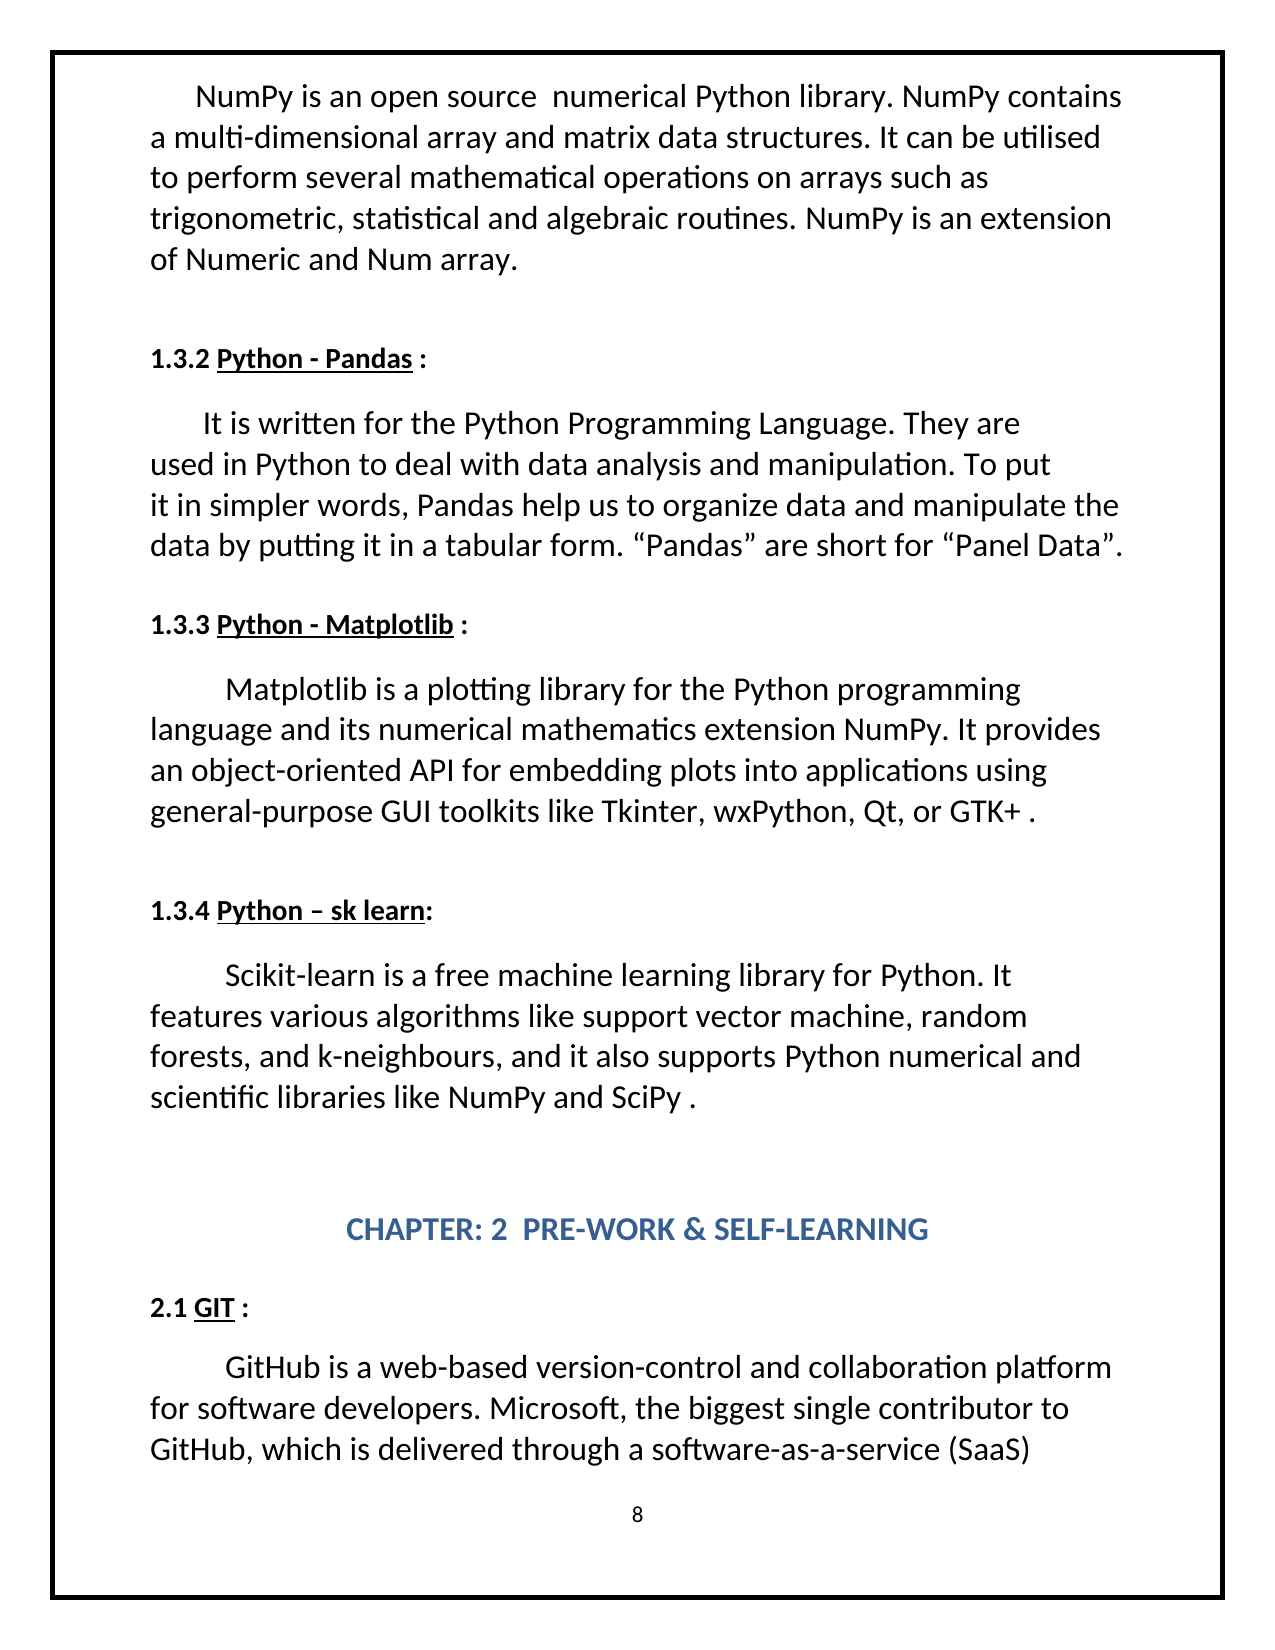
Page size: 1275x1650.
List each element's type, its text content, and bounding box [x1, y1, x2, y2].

text It is written for the Python Programming Language. They are used in Python to deal with data analysis and manipulation. To put it in simpler words, Pandas help us to organize data and manipulate the data by putting it in a tabular form. “Pandas” are short for “Panel Data”. [150, 402, 1125, 565]
subtitle CHAPTER: 2 PRE-WORK & SELF-LEARNING [150, 1208, 1125, 1248]
text 2.1 GIT : [150, 1289, 1125, 1325]
list 1.3.4 Python – sk learn: [150, 892, 1125, 928]
text GitHub is a web-based version-control and collaboration platform for software developers. Microsoft, the biggest single contributor to GitHub, which is delivered through a software-as-a-service (SaaS) [150, 1346, 1125, 1468]
text NumPy is an open source numerical Python library. NumPy contains a multi-dimensional array and matrix data structures. It can be utilised to perform several mathematical operations on arrays such as trigonometric, statistical and algebraic routines. NumPy is an extension of Numeric and Num array. [150, 75, 1125, 279]
list 1.3.3 Python - Matplotlib : [150, 606, 1125, 641]
text Matplotlib is a plotting library for the Python programming language and its numerical mathematics extension NumPy. It provides an object-oriented API for embedding plots into applications using general-purpose GUI toolkits like Tkinter, wxPython, Qt, or GTK+ . [150, 668, 1125, 831]
list 1.3.2 Python - Pandas : [150, 340, 1125, 376]
text Scikit-learn is a free machine learning library for Python. It features various algorithms like support vector machine, random forests, and k-neighbours, and it also supports Python numerical and scientific libraries like NumPy and SciPy . [150, 954, 1125, 1117]
